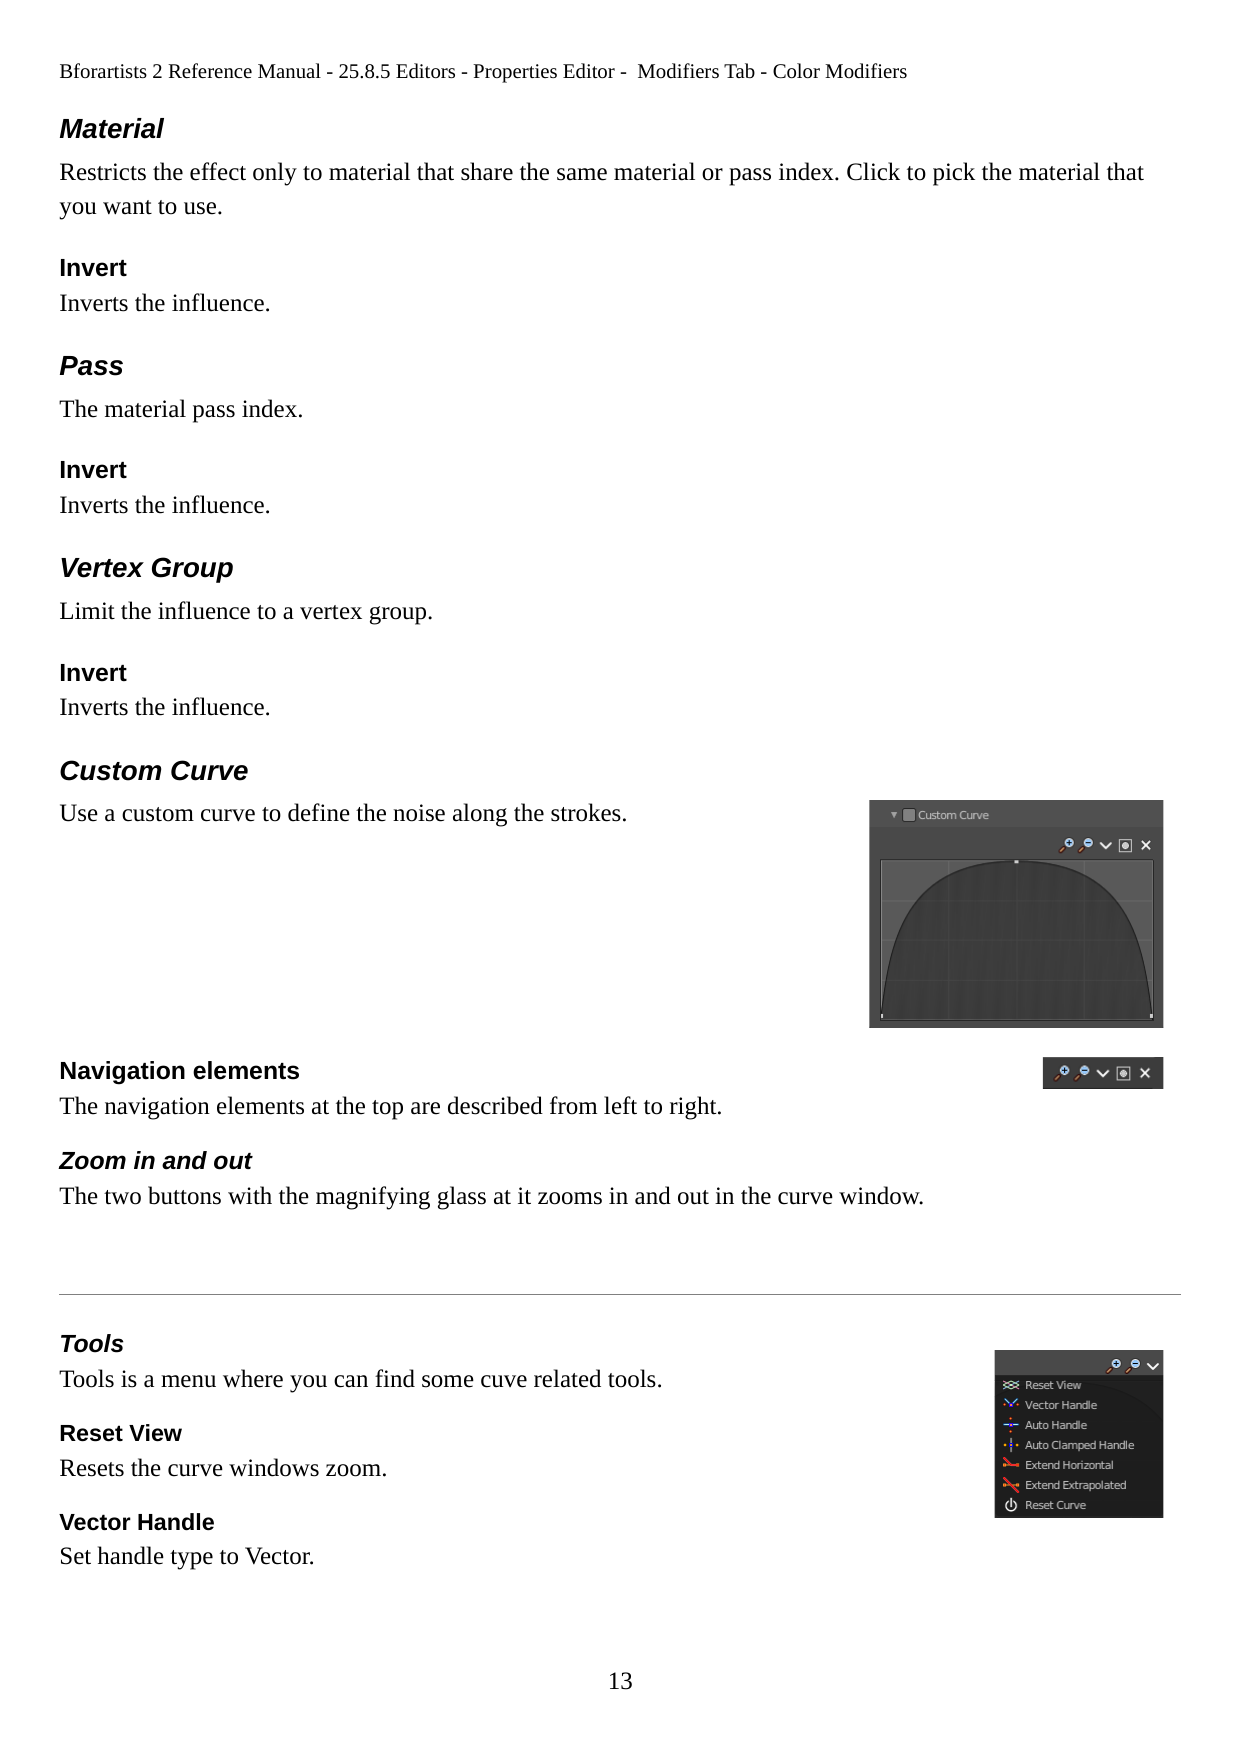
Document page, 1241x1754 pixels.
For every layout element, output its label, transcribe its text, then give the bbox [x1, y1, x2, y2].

text Limit the influence to a vertex group. [59, 596, 1181, 625]
text Resets the curve windows zoom. [59, 1453, 994, 1481]
picture [869, 800, 1164, 1028]
text The two buttons with the magnifying glass at it zooms in and out in the curve window. [59, 1181, 1181, 1210]
subtitle Material [59, 113, 1181, 144]
subtitle Invert [59, 253, 1181, 282]
text Inverts the influence. [59, 288, 1181, 317]
subtitle Reset View [59, 1420, 994, 1446]
subtitle Zoom in and out [59, 1146, 1181, 1175]
picture [994, 1350, 1164, 1518]
subtitle Vertex Group [59, 552, 1181, 583]
subtitle [1164, 1420, 1181, 1446]
text Tools is a menu where you can find some cuve related tools. [59, 1364, 994, 1393]
text Use a custom curve to define the noise along the strokes. [59, 798, 1181, 827]
text The navigation elements at the top are described from left to right. [59, 1091, 1181, 1120]
text Restricts the effect only to material that share the same material or pass index. Click to pick the material that you want to use. [59, 157, 1181, 220]
subtitle Invert [59, 658, 1181, 686]
text The material pass index. [59, 394, 1181, 422]
subtitle Pass [59, 349, 1181, 381]
subtitle Tools [59, 1329, 1181, 1358]
subtitle Vector Handle [59, 1508, 1181, 1535]
text Inverts the influence. [59, 692, 1181, 721]
subtitle Custom Curve [59, 754, 1181, 786]
subtitle Navigation elements [59, 1056, 1181, 1085]
subtitle Invert [59, 455, 1181, 484]
text Inverts the influence. [59, 490, 1181, 519]
picture [1042, 1057, 1164, 1089]
text Set handle type to Vector. [59, 1541, 1181, 1570]
